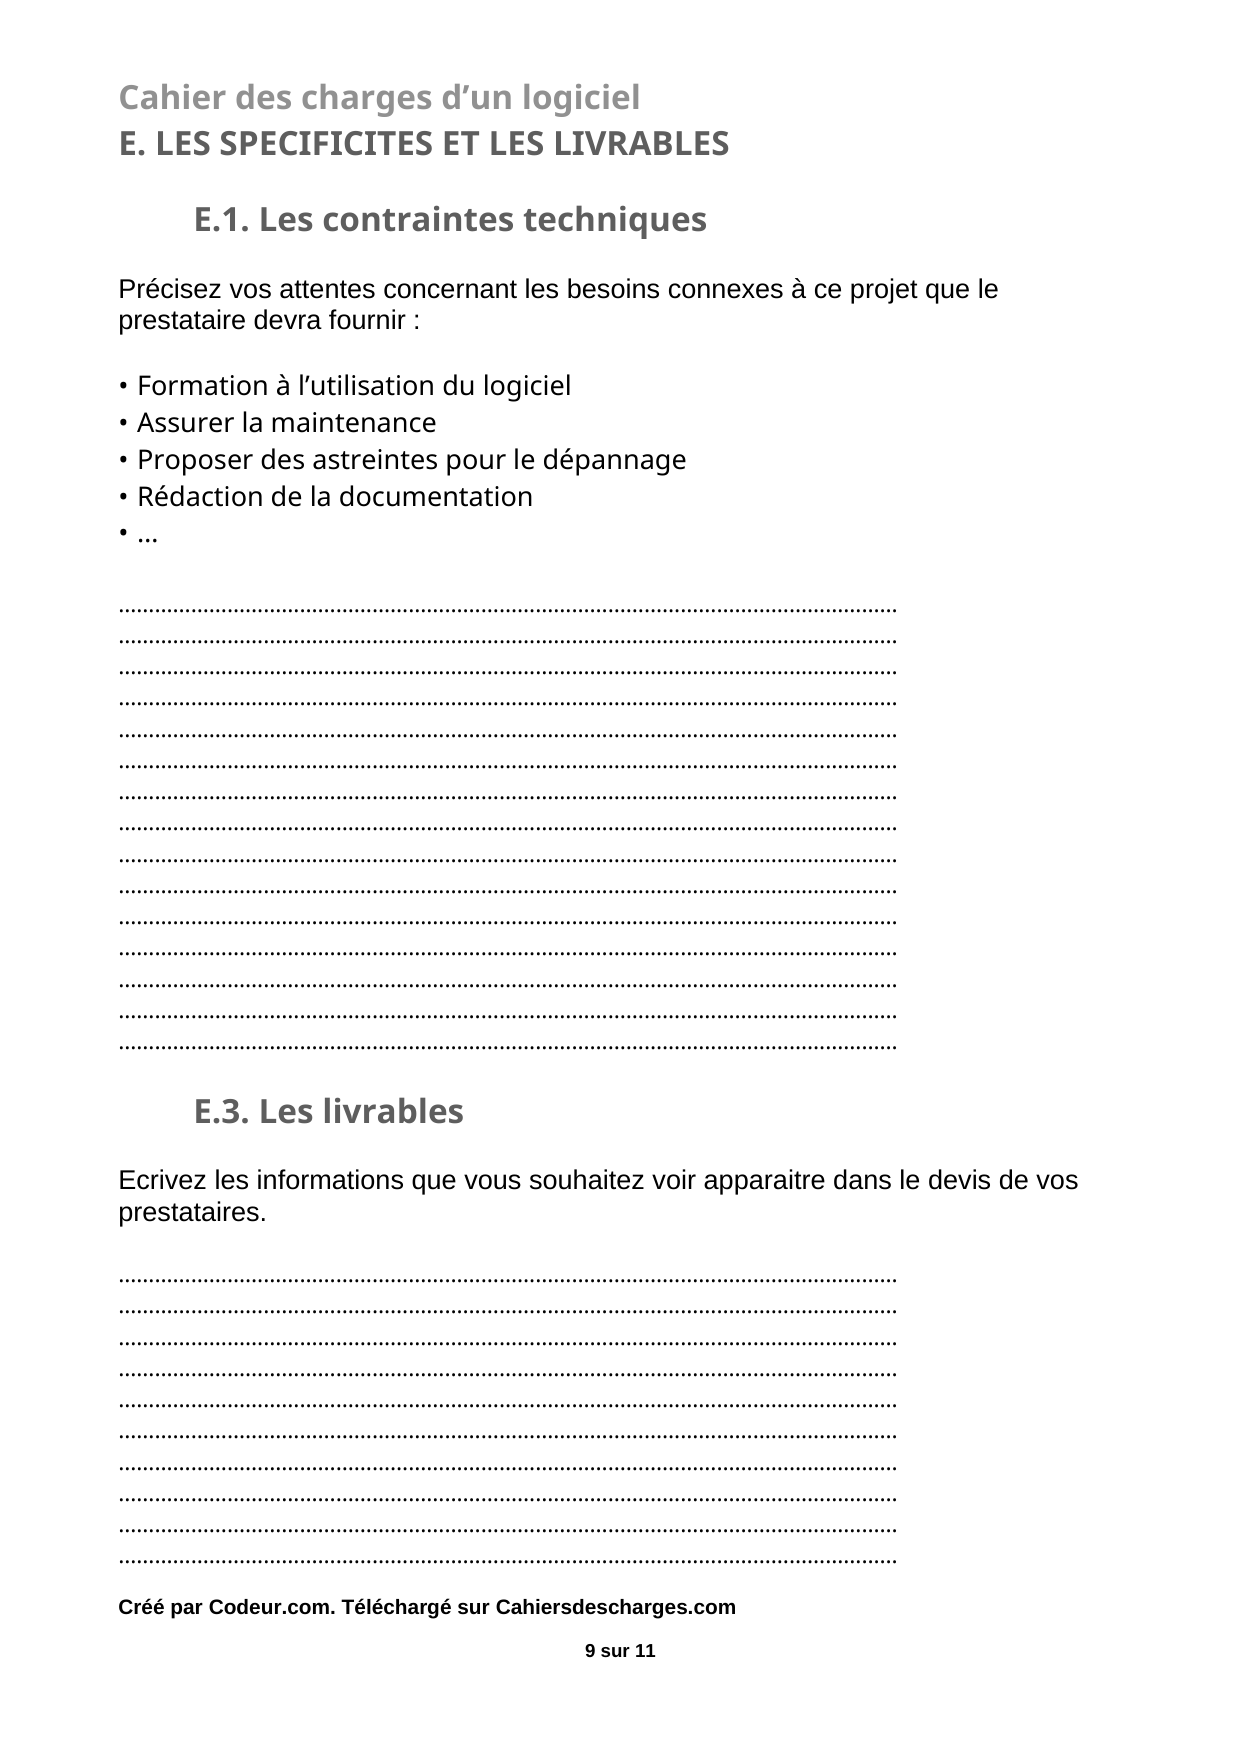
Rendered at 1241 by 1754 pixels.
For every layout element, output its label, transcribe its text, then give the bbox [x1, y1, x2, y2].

text ………………………………………………………………………………………………………………… [118, 869, 1122, 900]
text ………………………………………………………………………………………………………………… ………………………………………………………………………………………………………………… [118, 994, 1122, 1056]
list Formation à l’utilisation du logiciel [118, 366, 1122, 403]
text ………………………………………………………………………………………………………………… [118, 1352, 1122, 1383]
text ………………………………………………………………………………………………………………… [118, 775, 1122, 806]
text ………………………………………………………………………………………………………………… [118, 963, 1122, 994]
text ………………………………………………………………………………………………………………… [118, 588, 1122, 619]
text ………………………………………………………………………………………………………………… [118, 1383, 1122, 1414]
text ………………………………………………………………………………………………………………… [118, 838, 1122, 869]
list Rédaction de la documentation [118, 477, 1122, 514]
text ………………………………………………………………………………………………………………… [118, 744, 1122, 775]
text ………………………………………………………………………………………………………………… [118, 1289, 1122, 1321]
text ………………………………………………………………………………………………………………… [118, 1539, 1122, 1571]
list … [118, 514, 1122, 551]
text Ecrivez les informations que vous souhaitez voir apparaitre dans le devis de vos prestataires. [118, 1164, 1122, 1227]
text ………………………………………………………………………………………………………………… [118, 1258, 1122, 1289]
text ………………………………………………………………………………………………………………… [118, 1446, 1122, 1477]
text Précisez vos attentes concernant les besoins connexes à ce projet que le prestataire devra fournir : [118, 273, 1122, 335]
text ………………………………………………………………………………………………………………… [118, 681, 1122, 713]
text ………………………………………………………………………………………………………………… [118, 900, 1122, 931]
text ………………………………………………………………………………………………………………… [118, 619, 1122, 650]
subtitle E.3. Les livrables [118, 1088, 1122, 1133]
text ………………………………………………………………………………………………………………… [118, 806, 1122, 838]
text ………………………………………………………………………………………………………………… [118, 1321, 1122, 1352]
list Assurer la maintenance [118, 403, 1122, 440]
subtitle E.1. Les contraintes techniques [118, 196, 1122, 241]
text ………………………………………………………………………………………………………………… [118, 713, 1122, 744]
text ………………………………………………………………………………………………………………… [118, 650, 1122, 681]
list Proposer des astreintes pour le dépannage [118, 440, 1122, 477]
text ………………………………………………………………………………………………………………… [118, 1477, 1122, 1508]
subtitle E. LES SPECIFICITES ET LES LIVRABLES [118, 119, 1122, 165]
text ………………………………………………………………………………………………………………… [118, 931, 1122, 963]
text ………………………………………………………………………………………………………………… [118, 1414, 1122, 1446]
text ………………………………………………………………………………………………………………… [118, 1508, 1122, 1539]
